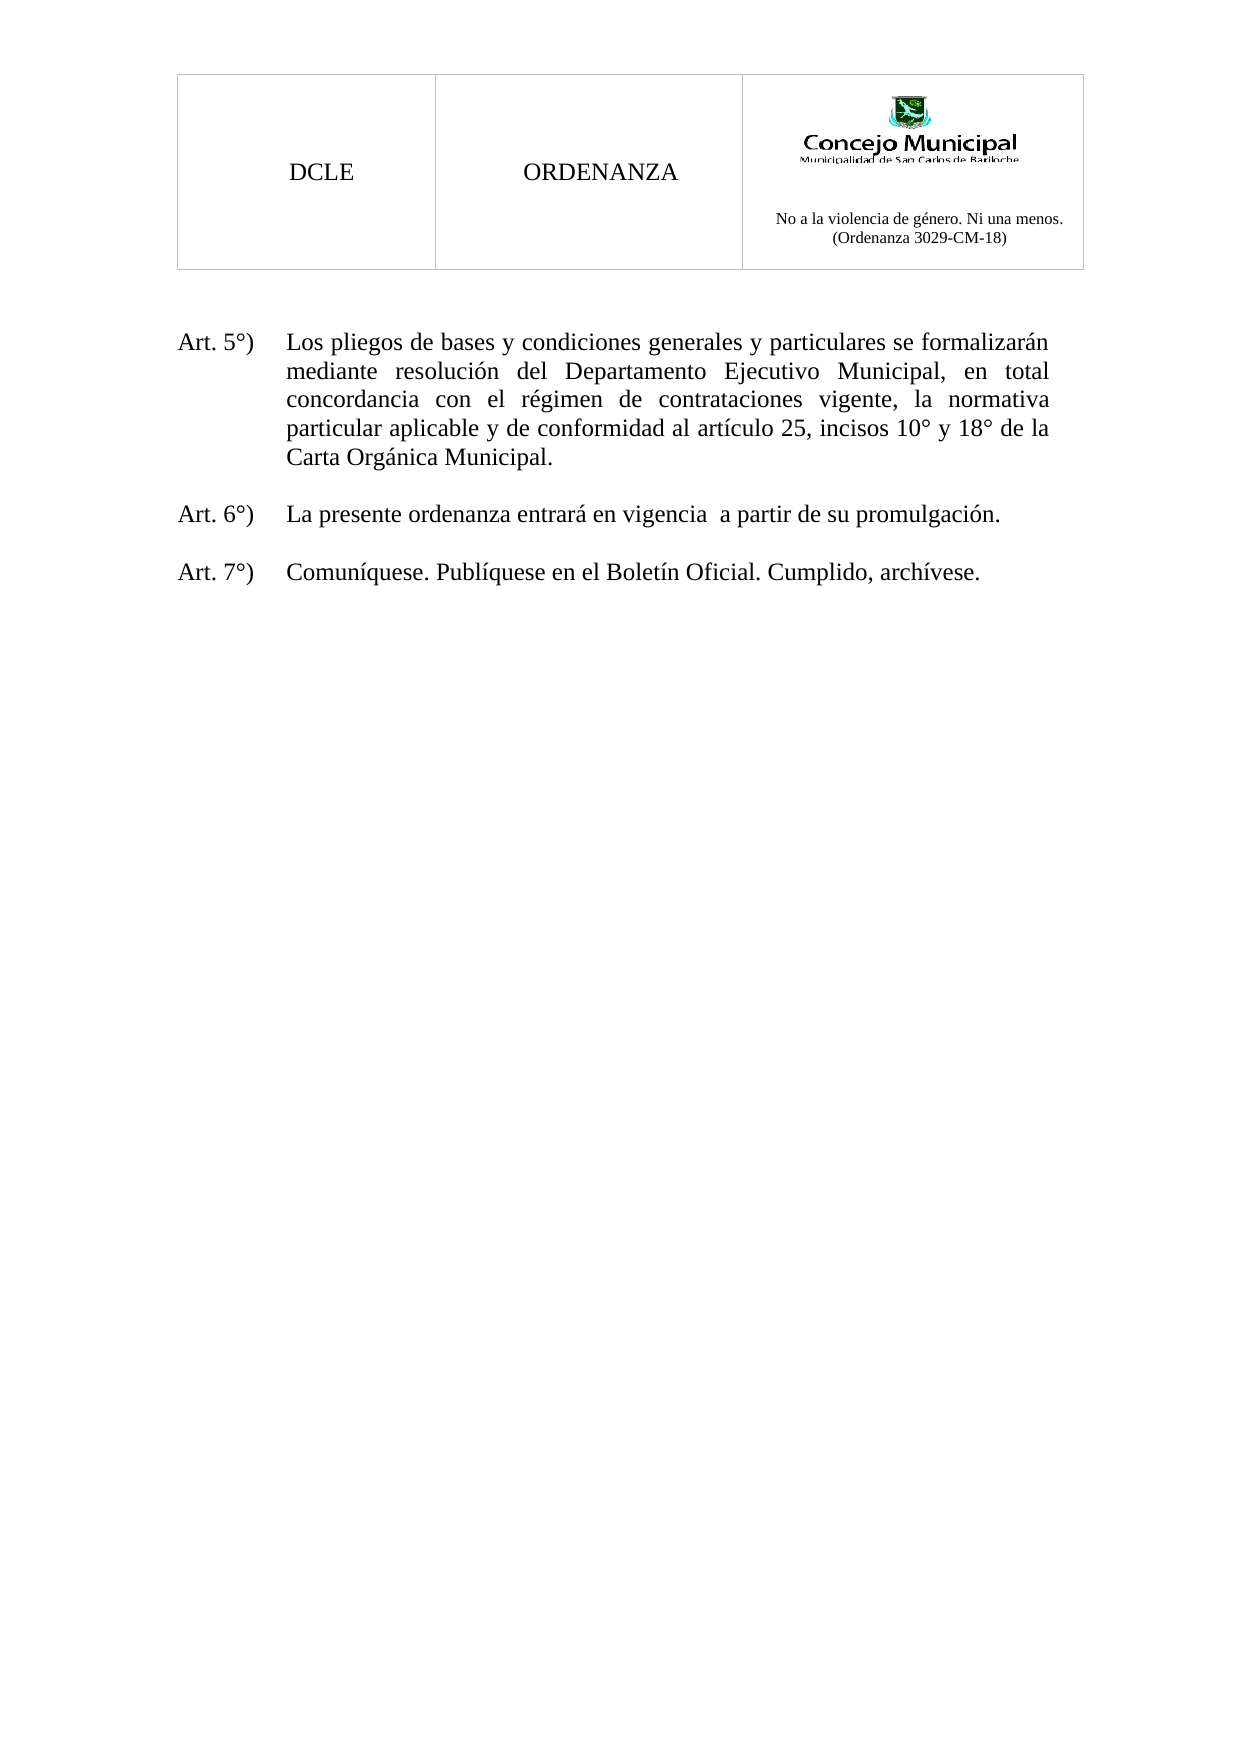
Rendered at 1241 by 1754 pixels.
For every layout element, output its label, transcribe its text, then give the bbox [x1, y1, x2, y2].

table_cell Art. 5°) [170, 327, 279, 499]
table_cell Art. 6°) [170, 500, 279, 557]
table_cell La presente ordenanza entrará en vigencia a partir de su promulgación. [279, 500, 1057, 557]
table_cell [170, 298, 279, 327]
table_cell Comuníquese. Publíquese en el Boletín Oficial. Cumplido, archívese. [279, 557, 1057, 614]
table_cell [279, 298, 1057, 327]
table_cell Los pliegos de bases y condiciones generales y particulares se formalizarán mediante resolución del Departamento Ejecutivo Municipal, en total concordancia con el régimen de contrataciones vigente, la normativa particular aplicable y de conformidad al artículo 25, incisos 10° y 18° de la Carta Orgánica Municipal. [279, 327, 1057, 499]
table_cell Art. 7°) [170, 557, 279, 614]
